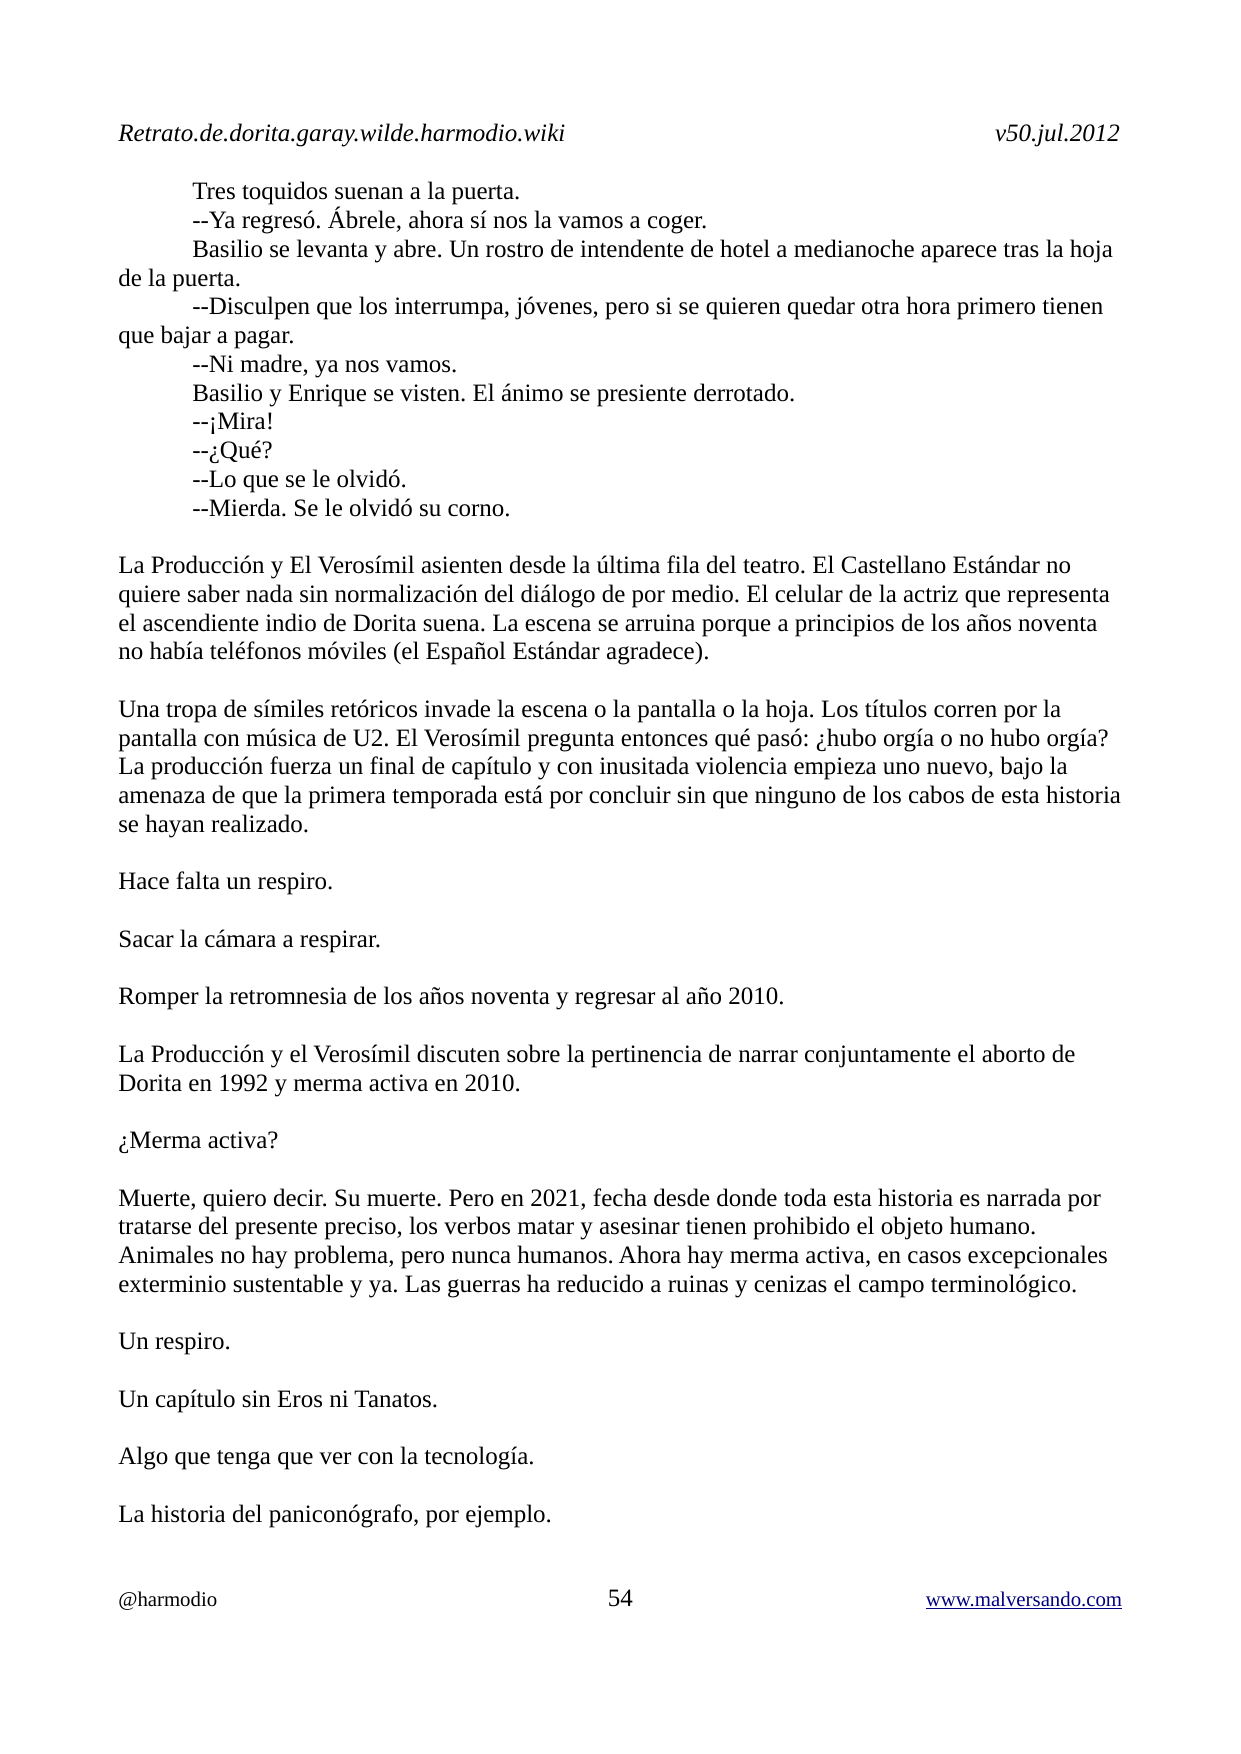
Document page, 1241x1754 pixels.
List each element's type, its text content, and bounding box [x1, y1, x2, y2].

text --Ya regresó. Ábrele, ahora sí nos la vamos a coger. [118, 205, 1122, 234]
text Basilio y Enrique se visten. El ánimo se presiente derrotado. [118, 378, 1122, 406]
text Una tropa de símiles retóricos invade la escena o la pantalla o la hoja. Los títulos corren por la pantalla con música de U2. El Verosímil pregunta entonces qué pasó: ¿hubo orgía o no hubo orgía? La producción fuerza un final de capítulo y con inusitada violencia empieza uno nuevo, bajo la amenaza de que la primera temporada está por concluir sin que ninguno de los cabos de esta historia se hayan realizado. [118, 694, 1122, 838]
text Sacar la cámara a respirar. [118, 924, 1122, 953]
text ¿Merma activa? [118, 1125, 1122, 1154]
text Tres toquidos suenan a la puerta. [118, 176, 1122, 205]
text Hace falta un respiro. [118, 866, 1122, 895]
text --Disculpen que los interrumpa, jóvenes, pero si se quieren quedar otra hora primero tienen que bajar a pagar. [118, 291, 1122, 349]
text --¡Mira! [118, 406, 1122, 435]
text Muerte, quiero decir. Su muerte. Pero en 2021, fecha desde donde toda esta historia es narrada por tratarse del presente preciso, los verbos matar y asesinar tienen prohibido el objeto humano. Animales no hay problema, pero nunca humanos. Ahora hay merma activa, en casos excepcionales exterminio sustentable y ya. Las guerras ha reducido a ruinas y cenizas el campo terminológico. [118, 1183, 1122, 1298]
text La Producción y el Verosímil discuten sobre la pertinencia de narrar conjuntamente el aborto de Dorita en 1992 y merma activa en 2010. [118, 1039, 1122, 1096]
text Un capítulo sin Eros ni Tanatos. [118, 1384, 1122, 1413]
text Un respiro. [118, 1326, 1122, 1355]
text --Mierda. Se le olvidó su corno. [118, 493, 1122, 521]
text --Ni madre, ya nos vamos. [118, 349, 1122, 378]
text Basilio se levanta y abre. Un rostro de intendente de hotel a medianoche aparece tras la hoja de la puerta. [118, 234, 1122, 291]
text La Producción y El Verosímil asienten desde la última fila del teatro. El Castellano Estándar no quiere saber nada sin normalización del diálogo de por medio. El celular de la actriz que representa el ascendiente indio de Dorita suena. La escena se arruina porque a principios de los años noventa no había teléfonos móviles (el Español Estándar agradece). [118, 550, 1122, 665]
text Romper la retromnesia de los años noventa y regresar al año 2010. [118, 981, 1122, 1010]
text --¿Qué? [118, 435, 1122, 464]
text Algo que tenga que ver con la tecnología. [118, 1441, 1122, 1470]
text La historia del paniconógrafo, por ejemplo. [118, 1499, 1122, 1528]
text --Lo que se le olvidó. [118, 464, 1122, 493]
